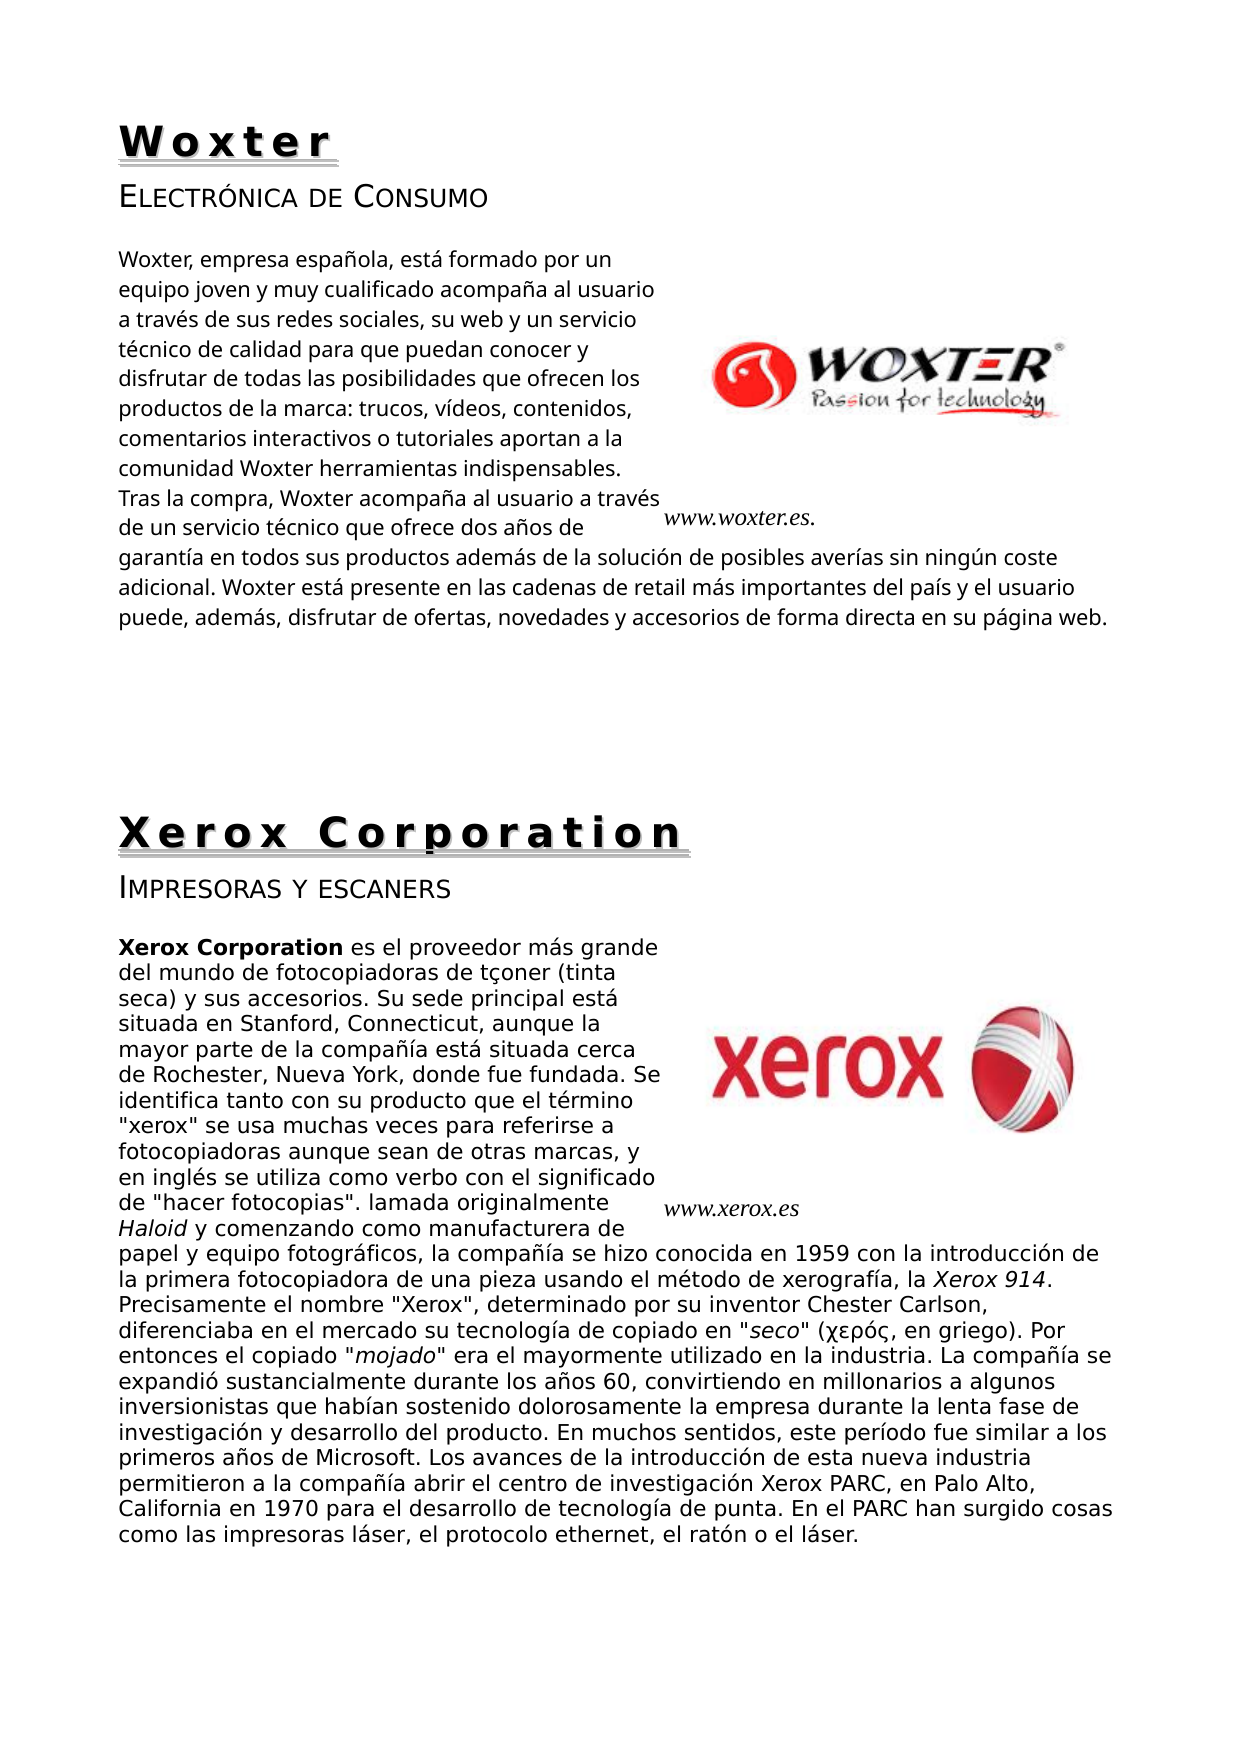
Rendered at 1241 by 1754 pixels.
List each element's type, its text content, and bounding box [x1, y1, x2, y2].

text Woxter, empresa española, está formado por un equipo joven y muy cualificado acompaña al usuario a través de sus redes sociales, su web y un servicio técnico de calidad para que puedan conocer y disfrutar de todas las posibilidades que ofrecen los productos de la marca: trucos, vídeos, contenidos, comentarios interactivos o tutoriales aportan a la comunidad Woxter herramientas indispensables. Tras la compra, Woxter acompaña al usuario a través de un servicio técnico que ofrece dos años de garantía en todos sus productos además de la solución de posibles averías sin ningún coste adicional. Woxter está presente en las cadenas de retail más importantes del país y el usuario puede, además, disfrutar de ofertas, novedades y accesorios de forma directa en su página web. [118, 244, 1122, 632]
text Woxter [118, 118, 1122, 167]
text www.xerox.es [663, 1193, 1122, 1222]
picture [663, 256, 1123, 503]
text www.woxter.es. [663, 503, 1122, 531]
text Xerox Corporation es el proveedor más grande del mundo de fotocopiadoras de tçoner (tinta seca) y sus accesorios. Su sede principal está situada en Stanford, Connecticut, aunque la mayor parte de la compañía está situada cerca de Rochester, Nueva York, donde fue fundada. Se identifica tanto con su producto que el término "xerox" se usa muchas veces para referirse a fotocopiadoras aunque sean de otras marcas, y en inglés se utiliza como verbo con el significado de "hacer fotocopias". lamada originalmente Haloid y comenzando como manufacturera de papel y equipo fotográficos, la compañía se hizo conocida en 1959 con la introducción de la primera fotocopiadora de una pieza usando el método de xerografía, la Xerox 914. Precisamente el nombre "Xerox", determinado por su inventor Chester Carlson, diferenciaba en el mercado su tecnología de copiado en "seco" (χερός, en griego). Por entonces el copiado "mojado" era el mayormente utilizado en la industria. La compañía se expandió sustancialmente durante los años 60, convirtiendo en millonarios a algunos inversionistas que habían sostenido dolorosamente la empresa durante la lenta fase de investigación y desarrollo del producto. En muchos sentidos, este período fue similar a los primeros años de Microsoft. Los avances de la introducción de esta nueva industria permitieron a la compañía abrir el centro de investigación Xerox PARC, en Palo Alto, California en 1970 para el desarrollo de tecnología de punta. En el PARC han surgido cosas como las impresoras láser, el protocolo ethernet, el ratón o el láser. [118, 935, 1122, 1547]
picture [663, 947, 1123, 1193]
text Impresoras y escaners [118, 869, 1122, 905]
text Electrónica de Consumo [118, 178, 1122, 215]
text Xerox Corporation [118, 809, 1122, 857]
